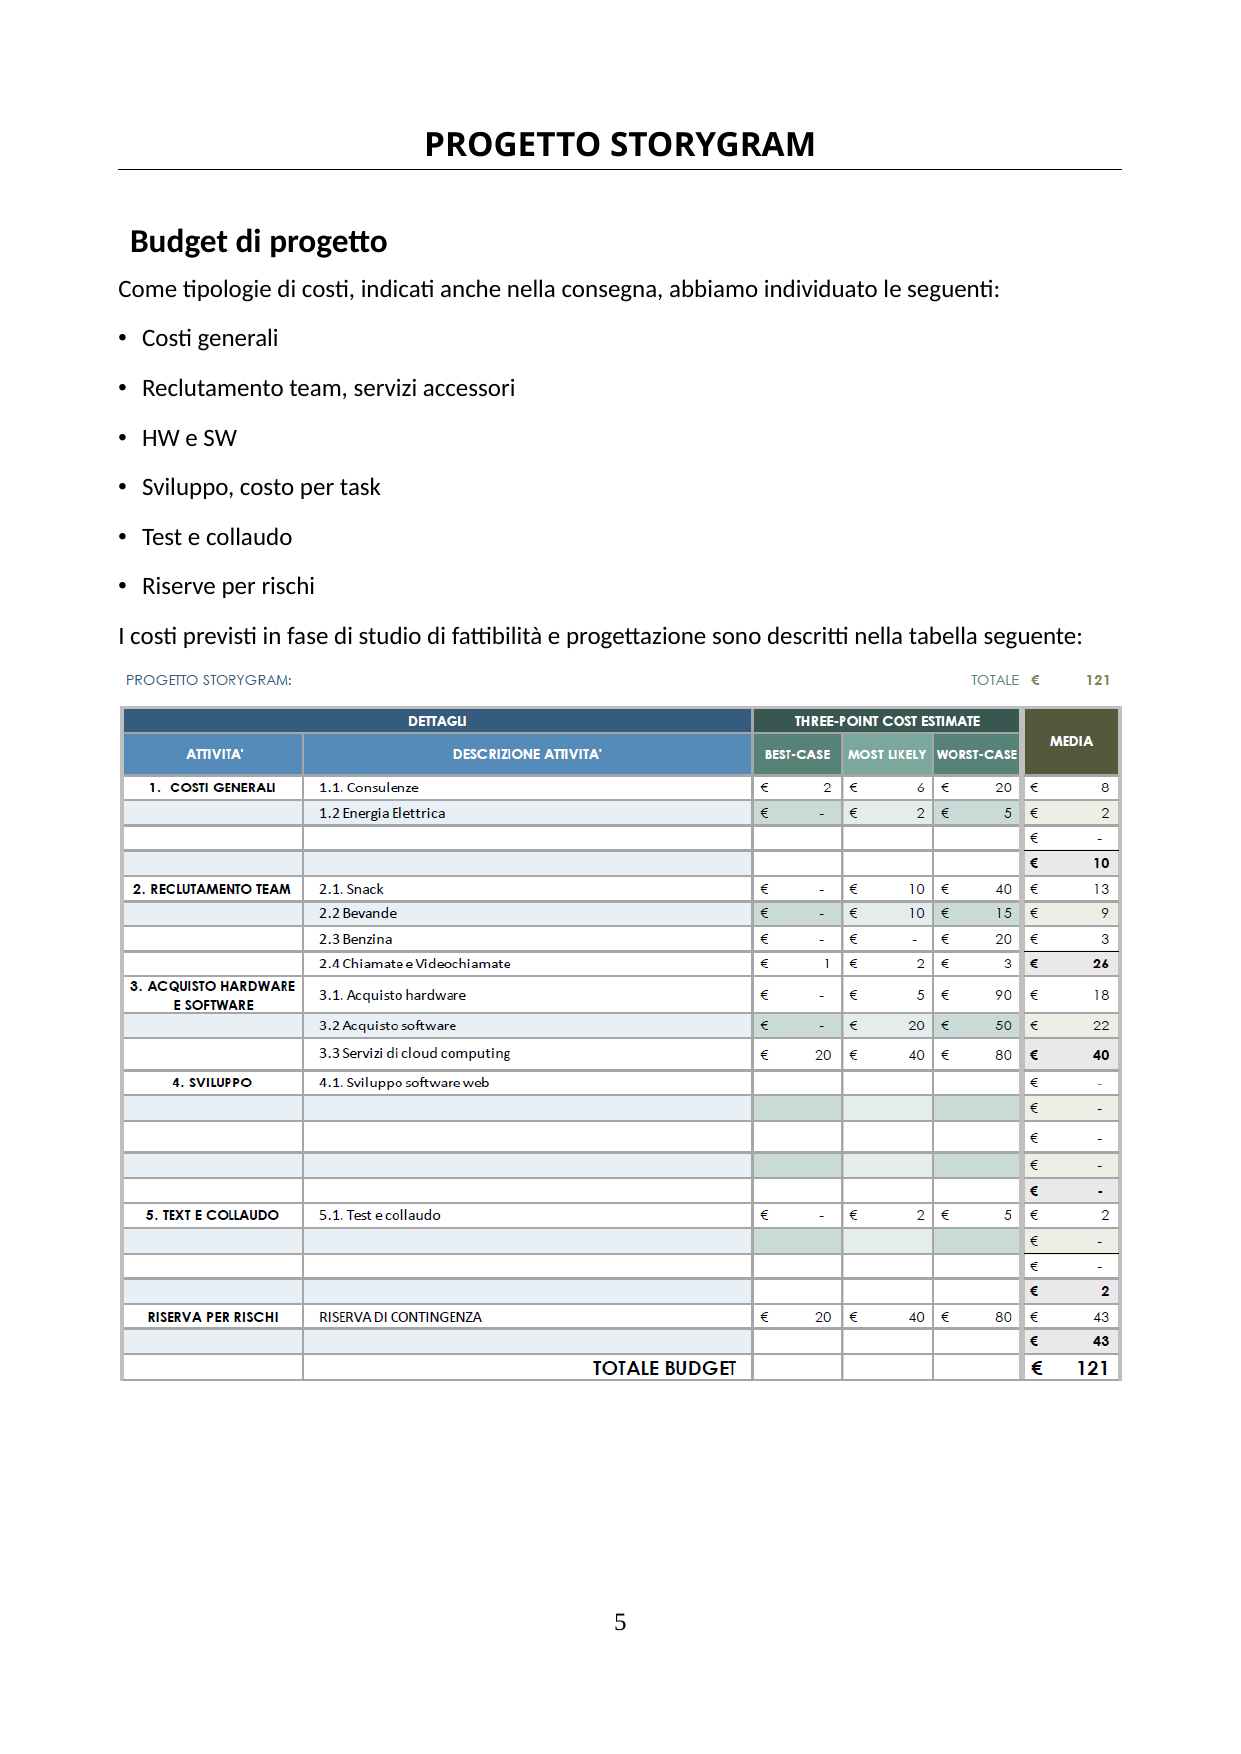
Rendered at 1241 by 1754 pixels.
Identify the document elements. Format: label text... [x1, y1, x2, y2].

list HW e SW [118, 422, 1122, 452]
list Costi generali [118, 323, 1122, 353]
text Come tipologie di costi, indicati anche nella consegna, abbiamo individuato le seguenti: [118, 273, 1122, 303]
list Test e collaudo [118, 521, 1122, 551]
picture [118, 669, 1123, 1382]
list Reclutamento team, servizi accessori [118, 372, 1122, 403]
list Sviluppo, costo per task [118, 471, 1122, 502]
subtitle Budget di progetto [130, 220, 1122, 261]
list Riserve per rischi [118, 571, 1122, 601]
text I costi previsti in fase di studio di fattibilità e progettazione sono descritti nella tabella seguente: [118, 620, 1122, 651]
